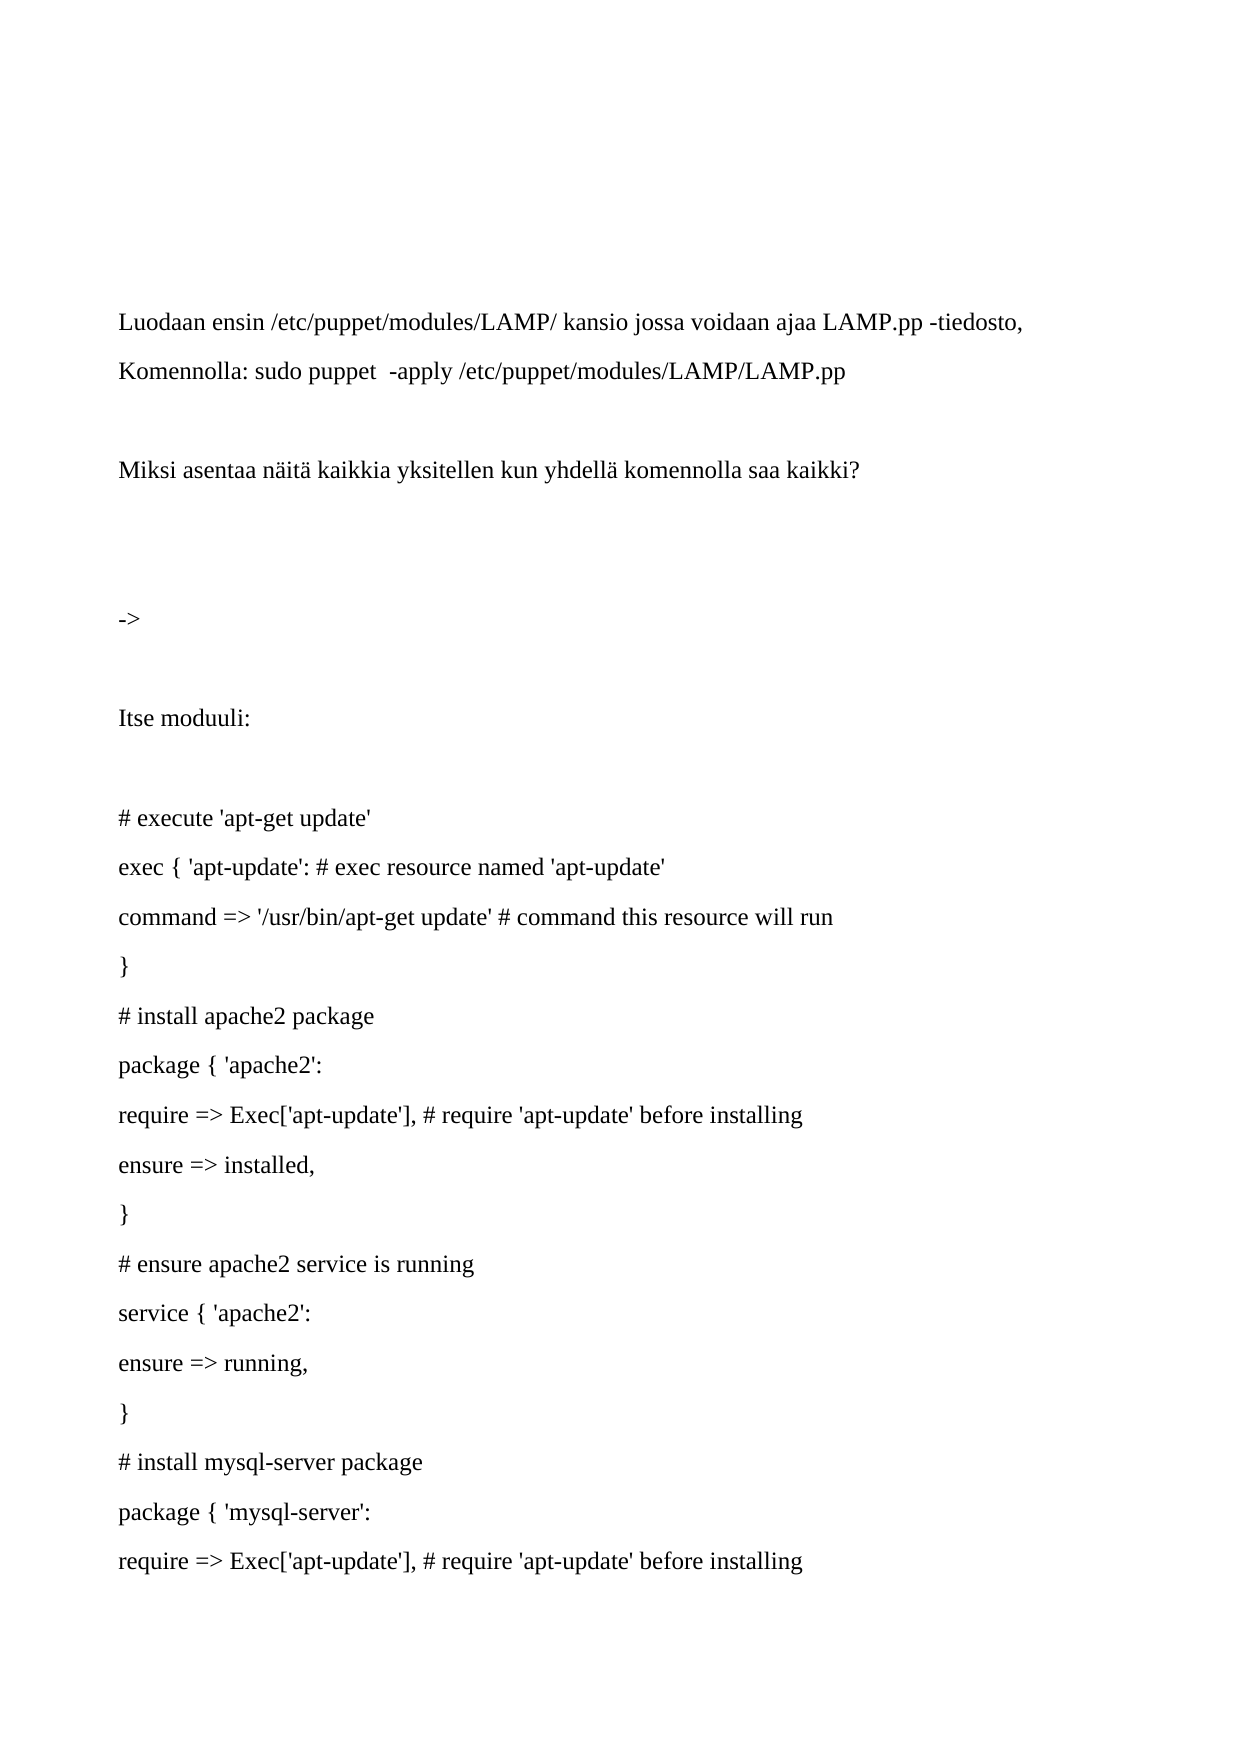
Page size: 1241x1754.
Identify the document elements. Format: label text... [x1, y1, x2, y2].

text service { 'apache2': [118, 1298, 1122, 1327]
text } [118, 1398, 1122, 1426]
text -> [118, 604, 1122, 633]
text ensure => running, [118, 1348, 1122, 1377]
text require => Exec['apt-update'], # require 'apt-update' before installing [118, 1546, 1122, 1575]
text package { 'apache2': [118, 1051, 1122, 1079]
text # install mysql-server package [118, 1447, 1122, 1476]
text # execute 'apt-get update' [118, 803, 1122, 831]
text } [118, 1199, 1122, 1228]
text package { 'mysql-server': [118, 1497, 1122, 1526]
text Itse moduuli: [118, 703, 1122, 732]
text } [118, 951, 1122, 980]
text Luodaan ensin /etc/puppet/modules/LAMP/ kansio jossa voidaan ajaa LAMP.pp -tiedosto, [118, 307, 1122, 336]
text Miksi asentaa näitä kaikkia yksitellen kun yhdellä komennolla saa kaikki? [118, 456, 1122, 484]
text command => '/usr/bin/apt-get update' # command this resource will run [118, 902, 1122, 931]
text # install apache2 package [118, 1001, 1122, 1030]
text # ensure apache2 service is running [118, 1249, 1122, 1278]
text exec { 'apt-update': # exec resource named 'apt-update' [118, 852, 1122, 881]
text Komennolla: sudo puppet -apply /etc/puppet/modules/LAMP/LAMP.pp [118, 356, 1122, 385]
text ensure => installed, [118, 1150, 1122, 1178]
text require => Exec['apt-update'], # require 'apt-update' before installing [118, 1100, 1122, 1129]
